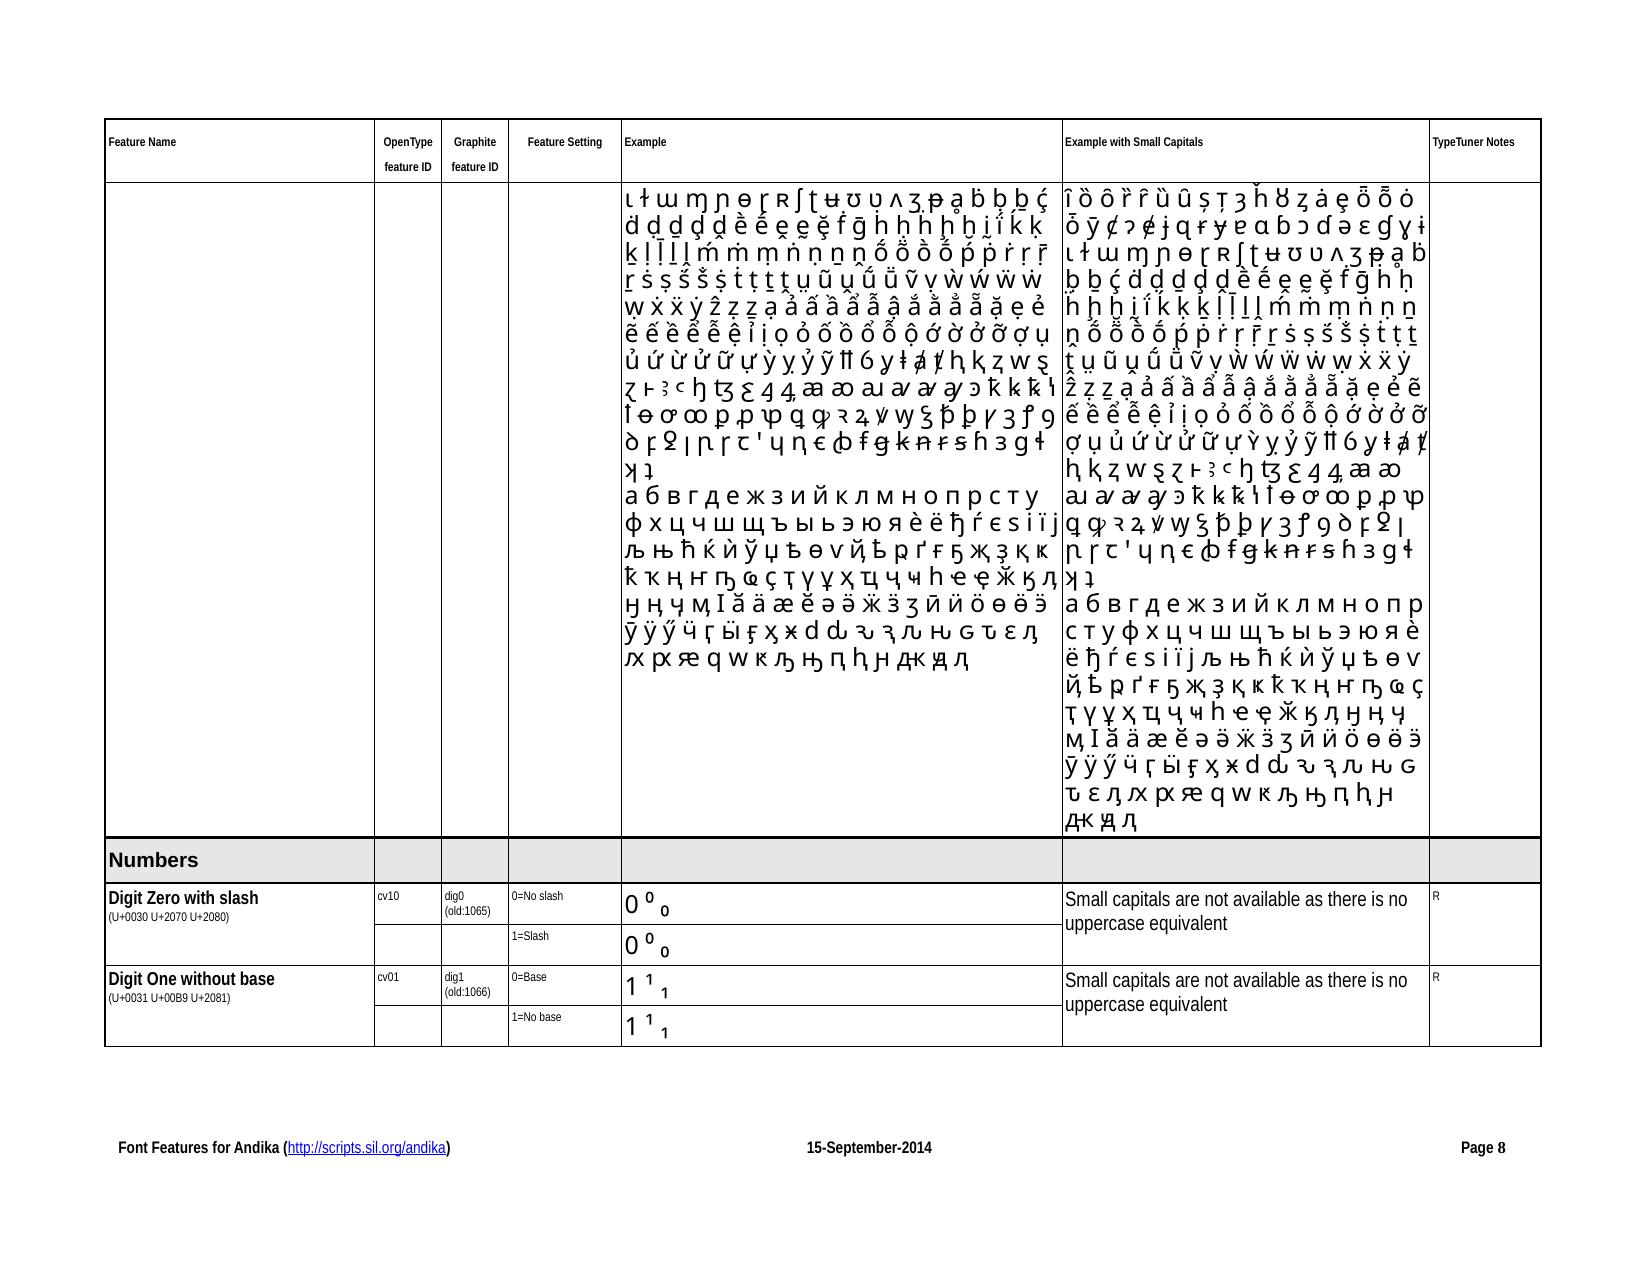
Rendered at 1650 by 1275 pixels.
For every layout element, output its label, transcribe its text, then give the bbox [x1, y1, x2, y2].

table_cell Digit One without base (U+0031 U+00B9 U+2081) [106, 966, 374, 1046]
table_header Graphite feature ID [442, 120, 508, 182]
table_header Example [622, 120, 1062, 182]
table_cell Small capitals are not available as there is no uppercase equivalent [1063, 884, 1429, 965]
table_cell Numbers [106, 839, 374, 882]
table_header OpenType feature ID [375, 120, 441, 182]
table_cell dig1 (old:1066) [442, 966, 508, 1005]
table_cell [106, 183, 374, 836]
table_cell [375, 183, 441, 836]
table_cell 1=Slash [509, 925, 621, 965]
table_cell [442, 183, 508, 836]
table_cell 0=No slash [509, 884, 621, 924]
table_cell Small capitals are not available as there is no uppercase equivalent [1063, 966, 1429, 1046]
table_header Feature Setting [509, 120, 621, 182]
table_cell [1430, 183, 1540, 836]
table_header Example with Small Capitals [1063, 120, 1429, 182]
table_cell [509, 839, 621, 882]
table_cell 0=Base [509, 966, 621, 1005]
table_cell Digit Zero with slash (U+0030 U+2070 U+2080) [106, 884, 374, 965]
table_cell 1=No base [509, 1006, 621, 1046]
table_cell [622, 839, 1062, 882]
table_cell R [1430, 966, 1540, 1046]
table_cell 0 ⁰ ₀ [622, 884, 1062, 924]
table_cell dig0 (old:1065) [442, 884, 508, 924]
table_cell [375, 925, 441, 965]
table_cell ȋ ȍ ȏ ȑ ȓ ȕ ȗ ș ț ȝ ȟ ȣ ȥ ȧ ȩ ȫ ȭ ȯ ȱ ȳ ȼ ɂ ɇ ɉ ɋ ɍ ɏ ɐ ɑ ɓ ɔ ɗ ə ɛ ɠ ɣ ɨ ɩ ɫ ɯ ɱ ɲ ɵ ɽ ʀ ʃ ʈ ʉ ʊ ʋ ʌ ʒ ᵽ ḁ ḃ ḅ ḇ ḉ ḋ ḍ ḏ ḑ ḓ ḕ ḗ ḙ ḛ ḝ ḟ ḡ ḣ ḥ ḧ ḩ ḫ ḭ ḯ ḱ ḳ ḵ ḷ ḹ ḻ ḽ ḿ ṁ ṃ ṅ ṇ ṉ ṋ ṍ ṏ ṑ ṓ ṕ ṗ ṙ ṛ ṝ ṟ ṡ ṣ ṥ ṧ ṩ ṫ ṭ ṯ ṱ ṳ ṵ ṷ ṹ ṻ ṽ ṿ ẁ ẃ ẅ ẇ ẉ ẋ ẍ ẏ ẑ ẓ ẕ ạ ả ấ ầ ẩ ẫ ậ ắ ằ ẳ ẵ ặ ẹ ẻ ẽ ế ề ể ễ ệ ỉ ị ọ ỏ ố ồ ổ ỗ ộ ớ ờ ở ỡ ợ ụ ủ ứ ừ ử ữ ự ỳ ỵ ỷ ỹ ỻ ỽ ỿ ⱡ ⱥ ⱦ ⱨ ⱪ ⱬ ⱳ ȿ ɀ ⱶ ꜣ ꜥ ꜧ ꜩ ꜫ ꜭ ꜯ ꜳ ꜵ ꜷ ꜹ ꜻ ꜽ ꜿ ꝁ ꝃ ꝅ ꝇ ꝉ ꝋ ꝍ ꝏ ꝑ ꝓ ꝕ ꝗ ꝙ ꝛ ꝝ ꝟ ꝡ ꝣ ꝥ ꝧ ꝩ ꝫ ꝭ ꝯ ꝺ ꝼ ꝿ ꞁ ꞃ ꞅ ꞇ ꞌ ɥ ꞑ ꞓ ꞗ ꞙ ꞡ ꞣ ꞥ ꞧ ꞩ ɦ ɜ ɡ ɬ ʞ ʇ а б в г д е ж з и й к л м н о п р с т у ф х ц ч ш щ ъ ы ь э ю я ѐ ё ђ ѓ є ѕ і ї ј љ њ ћ ќ ѝ ў џ ѣ ѳ ѵ ҋ ҍ ҏ ґ ғ ҕ җ ҙ қ ҝ ҟ ҡ ң ҥ ҧ ҩ ҫ ҭ ү ұ ҳ ҵ ҷ ҹ һ ҽ ҿ ӂ ӄ ӆ ӈ ӊ ӌ ӎ ӏ ӑ ӓ ӕ ӗ ә ӛ ӝ ӟ ӡ ӣ ӥ ӧ ө ӫ ӭ ӯ ӱ ӳ ӵ ӷ ӹ ӻ ӽ ӿ ԁ ԃ ԅ ԇ ԉ ԋ ԍ ԏ ԑ ԓ ԕ ԗ ԙ ԛ ԝ ԟ ԡ ԣ ԥ ԧ ԩ ԫ ԭ ԯ [1063, 183, 1429, 836]
table_cell [509, 183, 621, 836]
table_cell [442, 925, 508, 965]
table_cell ɩ ɫ ɯ ɱ ɲ ɵ ɽ ʀ ʃ ʈ ʉ ʊ ʋ ʌ ʒ ᵽ ḁ ḃ ḅ ḇ ḉ ḋ ḍ ḏ ḑ ḓ ḕ ḗ ḙ ḛ ḝ ḟ ḡ ḣ ḥ ḧ ḩ ḫ ḭ ḯ ḱ ḳ ḵ ḷ ḹ ḻ ḽ ḿ ṁ ṃ ṅ ṇ ṉ ṋ ṍ ṏ ṑ ṓ ṕ ṗ ṙ ṛ ṝ ṟ ṡ ṣ ṥ ṧ ṩ ṫ ṭ ṯ ṱ ṳ ṵ ṷ ṹ ṻ ṽ ṿ ẁ ẃ ẅ ẇ ẉ ẋ ẍ ẏ ẑ ẓ ẕ ạ ả ấ ầ ẩ ẫ ậ ắ ằ ẳ ẵ ặ ẹ ẻ ẽ ế ề ể ễ ệ ỉ ị ọ ỏ ố ồ ổ ỗ ộ ớ ờ ở ỡ ợ ụ ủ ứ ừ ử ữ ự ỳ ỵ ỷ ỹ ỻ ỽ ỿ ⱡ ⱥ ⱦ ⱨ ⱪ ⱬ ⱳ ȿ ɀ ⱶ ꜣ ꜥ ꜧ ꜩ ꜫ ꜭ ꜯ ꜳ ꜵ ꜷ ꜹ ꜻ ꜽ ꜿ ꝁ ꝃ ꝅ ꝇ ꝉ ꝋ ꝍ ꝏ ꝑ ꝓ ꝕ ꝗ ꝙ ꝛ ꝝ ꝟ ꝡ ꝣ ꝥ ꝧ ꝩ ꝫ ꝭ ꝯ ꝺ ꝼ ꝿ ꞁ ꞃ ꞅ ꞇ ꞌ ɥ ꞑ ꞓ ꞗ ꞙ ꞡ ꞣ ꞥ ꞧ ꞩ ɦ ɜ ɡ ɬ ʞ ʇ а б в г д е ж з и й к л м н о п р с т у ф х ц ч ш щ ъ ы ь э ю я ѐ ё ђ ѓ є ѕ і ї ј љ њ ћ ќ ѝ ў џ ѣ ѳ ѵ ҋ ҍ ҏ ґ ғ ҕ җ ҙ қ ҝ ҟ ҡ ң ҥ ҧ ҩ ҫ ҭ ү ұ ҳ ҵ ҷ ҹ һ ҽ ҿ ӂ ӄ ӆ ӈ ӊ ӌ ӎ ӏ ӑ ӓ ӕ ӗ ә ӛ ӝ ӟ ӡ ӣ ӥ ӧ ө ӫ ӭ ӯ ӱ ӳ ӵ ӷ ӹ ӻ ӽ ӿ ԁ ԃ ԅ ԇ ԉ ԋ ԍ ԏ ԑ ԓ ԕ ԗ ԙ ԛ ԝ ԟ ԡ ԣ ԥ ԧ ԩ ԫ ԭ ԯ [622, 183, 1062, 836]
table_cell [442, 1006, 508, 1046]
table_cell 1 ¹ ₁ [622, 966, 1062, 1005]
table_cell R [1430, 884, 1540, 965]
table_cell 0 ⁰ ₀ [622, 925, 1062, 965]
table_header Feature Name [106, 120, 374, 182]
table_cell [375, 839, 441, 882]
table_cell cv10 [375, 884, 441, 924]
table_cell 1 ¹ ₁ [622, 1006, 1062, 1046]
table_cell [442, 839, 508, 882]
table_cell [1063, 839, 1429, 882]
table_cell [1430, 839, 1540, 882]
table_header TypeTuner Notes [1430, 120, 1540, 182]
table_cell cv01 [375, 966, 441, 1005]
table_cell [375, 1006, 441, 1046]
